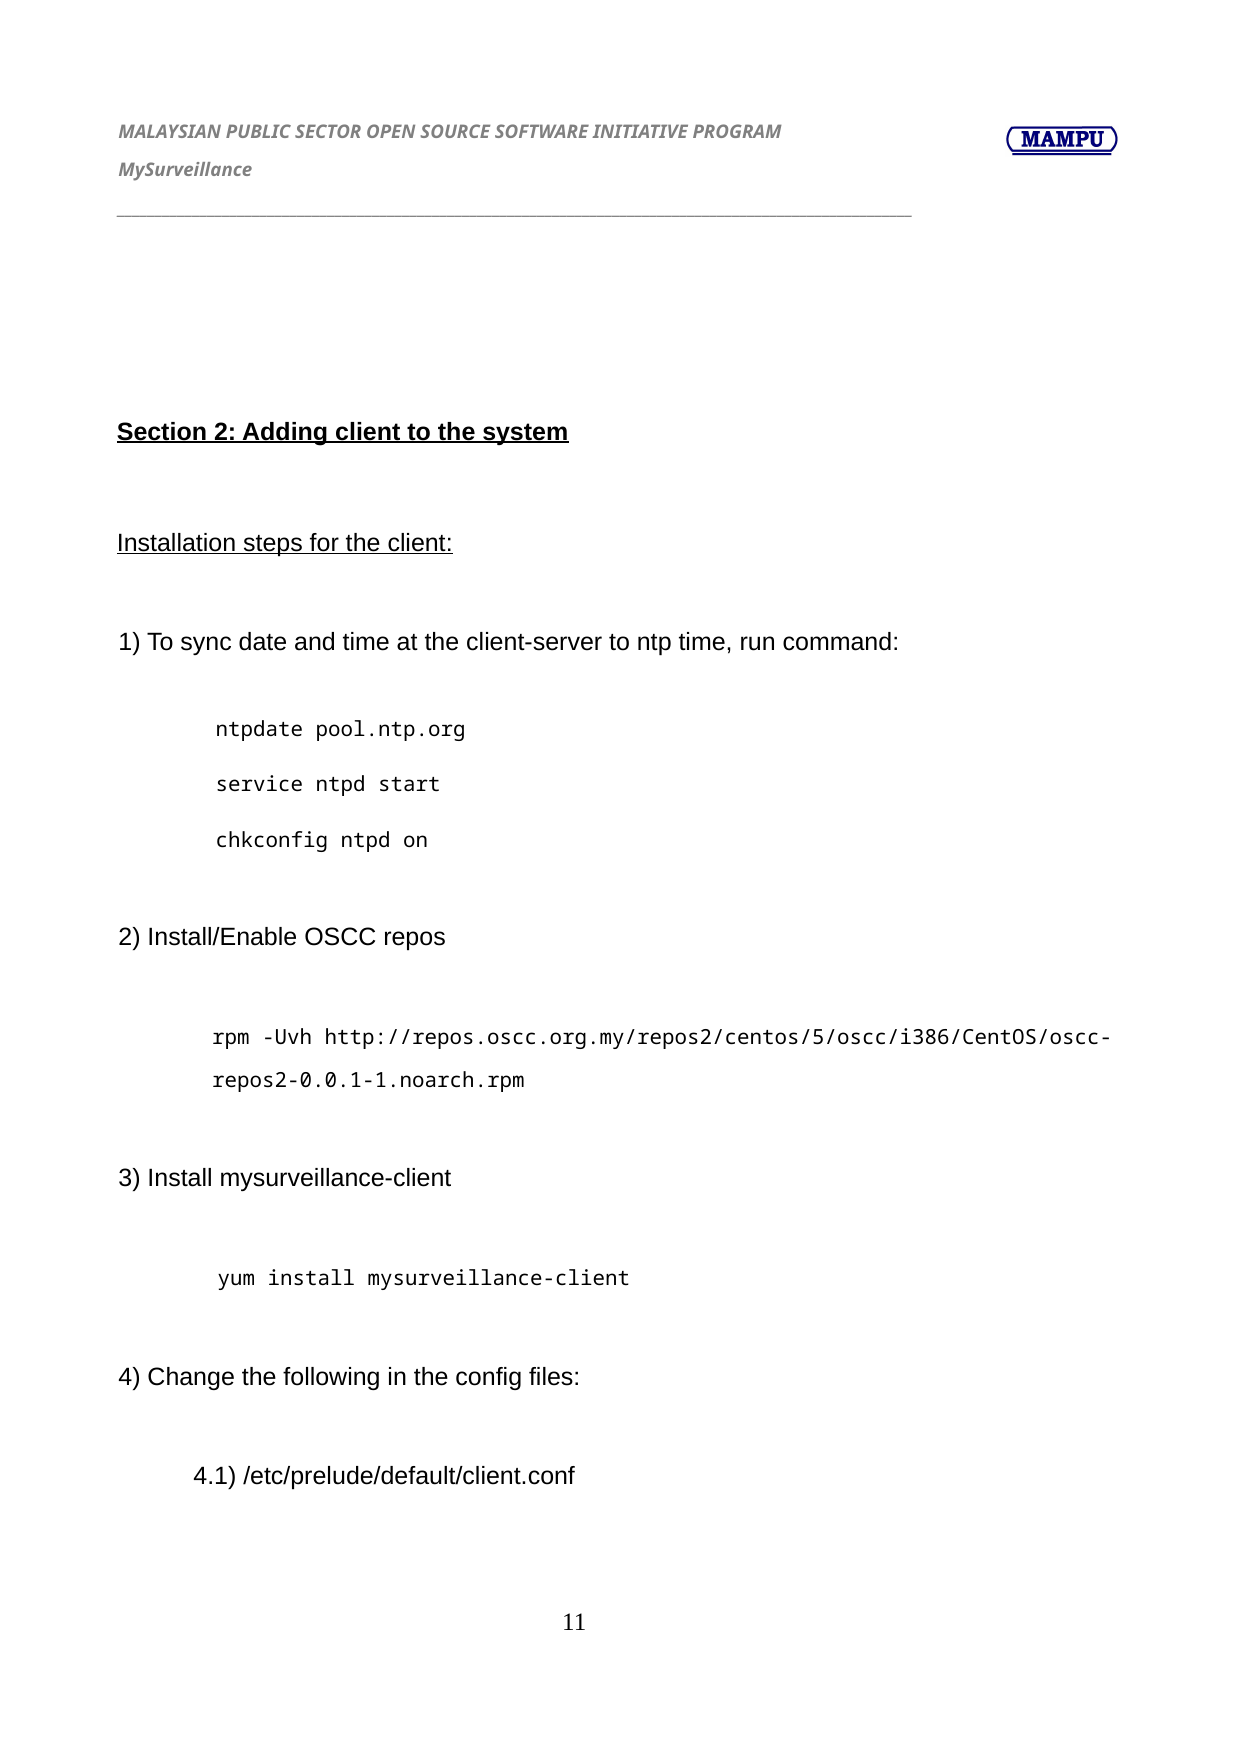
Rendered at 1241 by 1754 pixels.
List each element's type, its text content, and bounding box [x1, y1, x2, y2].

picture [1005, 125, 1119, 157]
text chkconfig ntpd on [214, 825, 1122, 853]
text yum install mysurveillance-client [216, 1262, 1122, 1291]
text 3) Install mysurveillance-client [118, 1163, 1122, 1192]
text 2) Install/Enable OSCC repos [118, 922, 1122, 951]
text 4) Change the following in the config files: [118, 1362, 1122, 1391]
text Installation steps for the client: [117, 528, 1122, 556]
text ntpdate pool.ntp.org [214, 713, 1122, 742]
text Section 2: Adding client to the system [117, 416, 1122, 445]
text rpm -Uvh http://repos.oscc.org.my/repos2/centos/5/oscc/i386/CentOS/oscc-repos2-0.0.1-1.noarch.rpm [118, 1021, 1138, 1093]
text 4.1) /etc/prelude/default/client.conf [156, 1461, 1122, 1489]
text 1) To sync date and time at the client-server to ntp time, run command: [118, 626, 1122, 655]
text service ntpd start [214, 769, 1122, 798]
